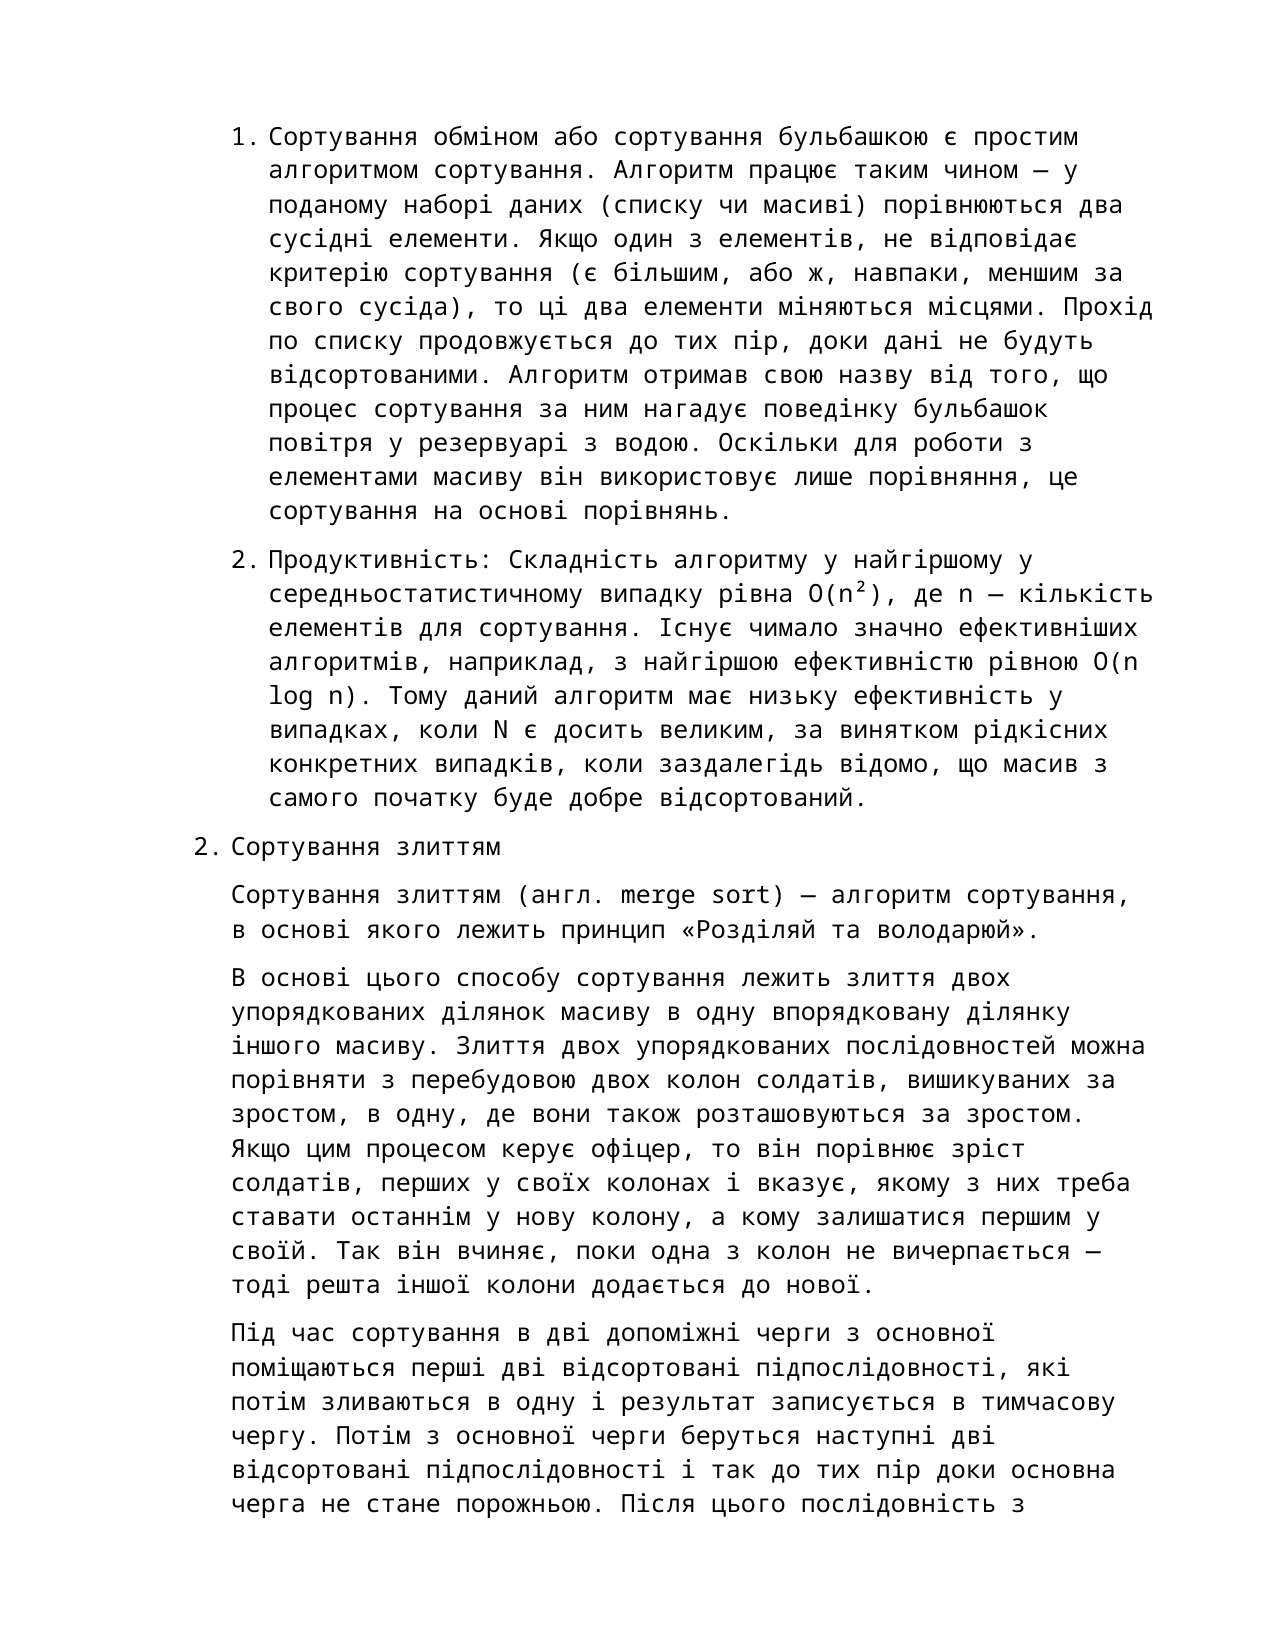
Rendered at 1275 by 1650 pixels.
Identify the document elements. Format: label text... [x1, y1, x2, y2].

list В основі цього способу сортування лежить злиття двох упорядкованих ділянок масиву в одну впорядковану ділянку іншого масиву. Злиття двох упорядкованих послідовностей можна порівняти з перебудовою двох колон солдатів, вишикуваних за зростом, в одну, де вони також розташовуються за зростом. Якщо цим процесом керує офіцер, то він порівнює зріст солдатів, перших у своїх колонах і вказує, якому з них треба ставати останнім у нову колону, а кому залишатися першим у своїй. Так він вчиняє, поки одна з колон не вичерпається — тоді решта іншої колони додається до нової. [193, 960, 1157, 1301]
list Продуктивність: Складність алгоритму у найгіршому у середньостатистичному випадку рівна О(n²), де n — кількість елементів для сортування. Існує чимало значно ефективніших алгоритмів, наприклад, з найгіршою ефективністю рівною O(n log n). Тому даний алгоритм має низьку ефективність у випадках, коли N є досить великим, за винятком рідкісних конкретних випадків, коли заздалегідь відомо, що масив з самого початку буде добре відсортований. [231, 541, 1157, 814]
list Сортування злиттям [193, 828, 1157, 863]
list Сортування злиттям (англ. merge sort) — алгоритм сортування, в основі якого лежить принцип «Розділяй та володарюй». [193, 877, 1157, 945]
list Під час сортування в дві допоміжні черги з основної поміщаються перші дві відсортовані підпослідовності, які потім зливаються в одну і результат записується в тимчасову чергу. Потім з основної черги беруться наступні дві відсортовані підпослідовності і так до тих пір доки основна черга не стане порожньою. Після цього послідовність з [193, 1315, 1157, 1519]
list Сортування обміном або сортування бульбашкою є простим алгоритмом сортування. Алгоритм працює таким чином — у поданому наборі даних (списку чи масиві) порівнюються два сусідні елементи. Якщо один з елементів, не відповідає критерію сортування (є більшим, або ж, навпаки, меншим за свого сусіда), то ці два елементи міняються місцями. Прохід по списку продовжується до тих пір, доки дані не будуть відсортованими. Алгоритм отримав свою назву від того, що процес сортування за ним нагадує поведінку бульбашок повітря у резервуарі з водою. Оскільки для роботи з елементами масиву він використовує лише порівняння, це сортування на основі порівнянь. [231, 118, 1157, 527]
